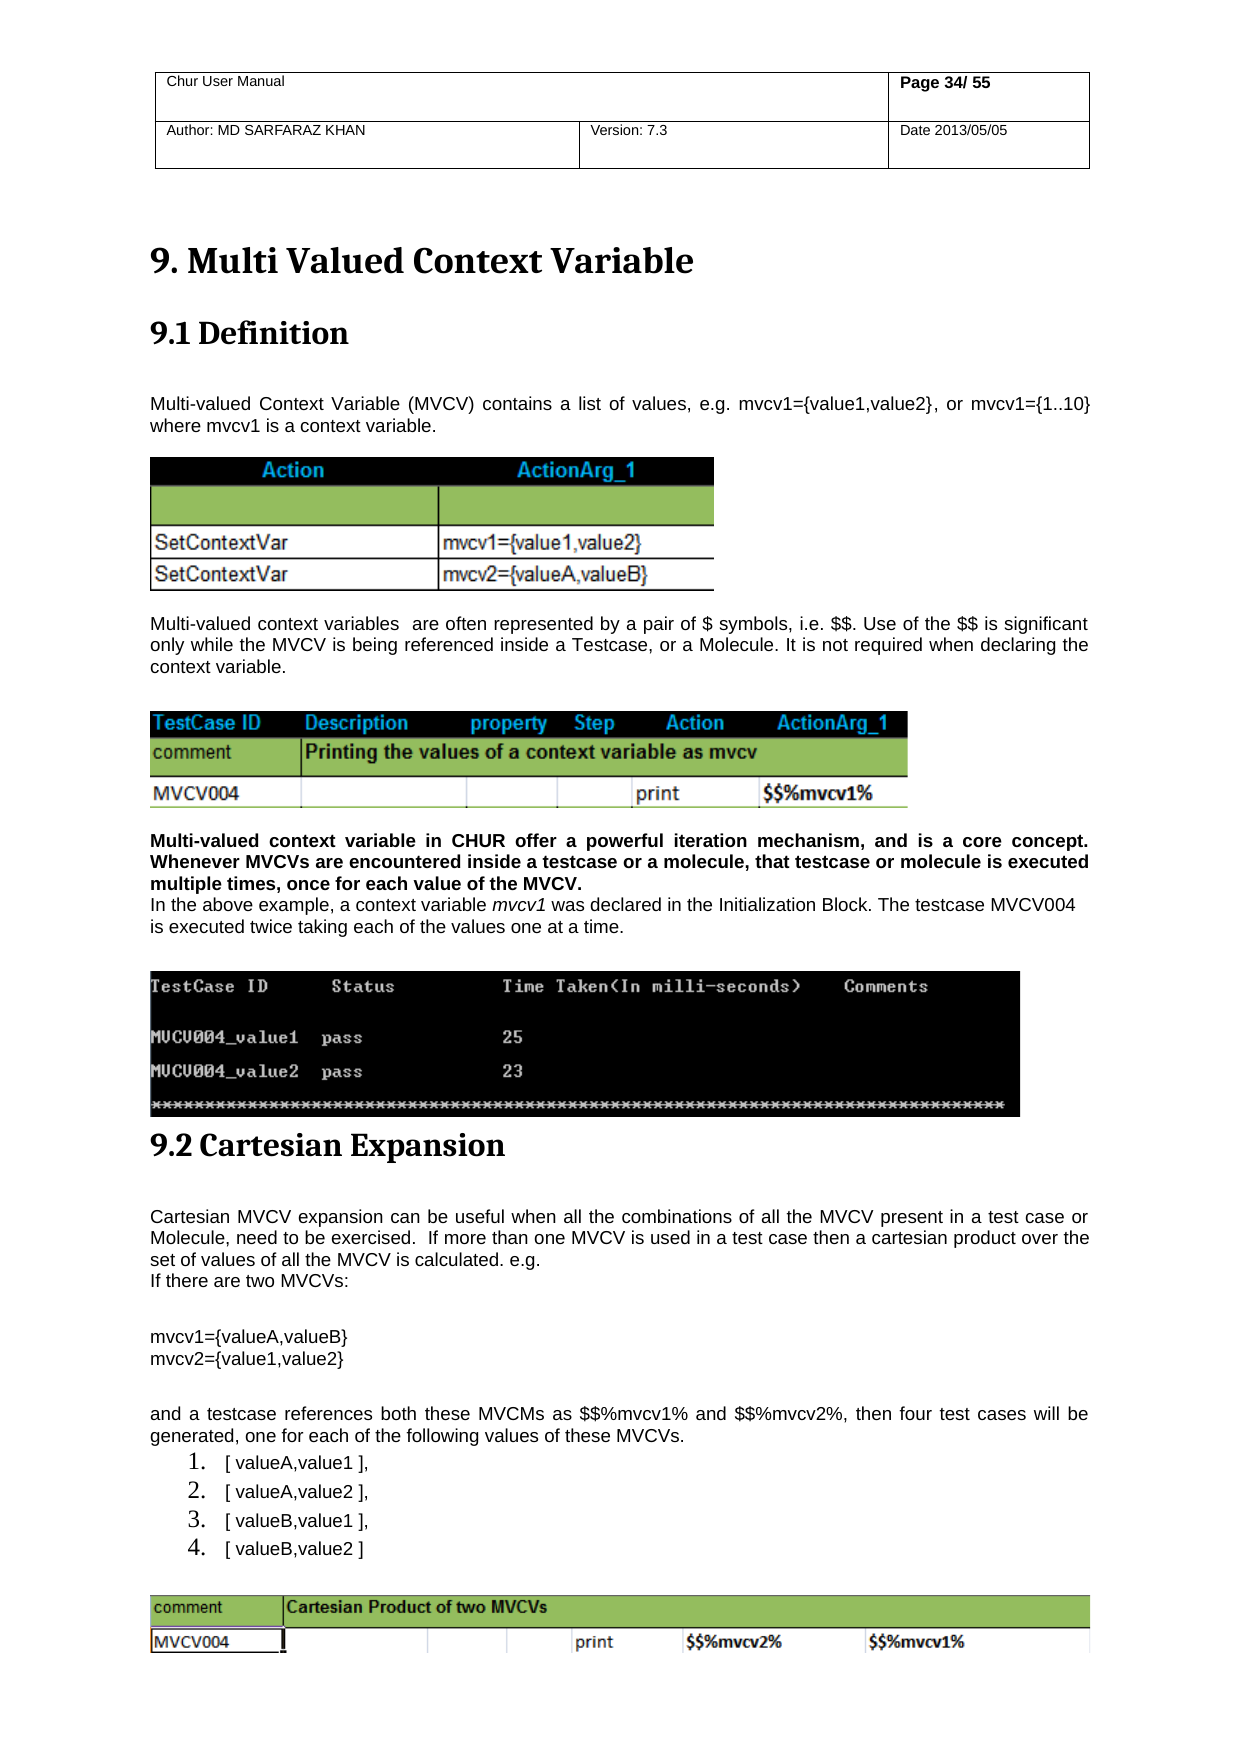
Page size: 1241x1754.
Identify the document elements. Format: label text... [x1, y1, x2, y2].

text Multi-valued context variables are often represented by a pair of $ symbols, i.e. $$. Use of the $$ is significant only while the MVCV is being referenced inside a Testcase, or a Molecule. It is not required when declaring the context variable. [150, 612, 1090, 677]
picture [150, 711, 908, 808]
text mvcv2={value1,value2} [150, 1347, 1090, 1369]
text Cartesian MVCV expansion can be useful when all the combinations of all the MVCV present in a test case or Molecule, need to be exercised. If more than one MVCV is used in a test case then a cartesian product over the set of values of all the MVCV is calculated. e.g. [150, 1206, 1090, 1270]
subtitle 9. Multi Valued Context Variable [150, 240, 1090, 283]
text and a testcase references both these MVCMs as $$%mvcv1% and $$%mvcv2%, then four test cases will be generated, one for each of the following values of these MVCVs. [150, 1403, 1090, 1446]
list [ valueB,value2 ] [187, 1532, 1090, 1561]
text In the above example, a context variable mvcv1 was declared in the Initialization Block. The testcase MVCV004 is executed twice taking each of the values one at a time. [150, 894, 1090, 937]
picture [150, 1595, 1091, 1653]
text Multi-valued Context Variable (MVCV) contains a list of values, e.g. mvcv1={value1,value2}, or mvcv1={1..10} where mvcv1 is a context variable. [150, 393, 1090, 436]
subtitle 9.1 Definition [150, 314, 1090, 353]
list [ valueA,value1 ], [187, 1446, 1090, 1475]
subtitle 9.2 Cartesian Expansion [150, 1127, 1090, 1165]
text Multi-valued context variable in CHUR offer a powerful iteration mechanism, and is a core concept. Whenever MVCVs are encountered inside a testcase or a molecule, that testcase or molecule is executed multiple times, once for each value of the MVCV. [150, 829, 1090, 894]
text mvcv1={valueA,valueB} [150, 1326, 1090, 1347]
picture [150, 457, 714, 591]
text If there are two MVCVs: [150, 1270, 1090, 1292]
list [ valueB,value1 ], [187, 1504, 1090, 1532]
list [ valueA,value2 ], [187, 1475, 1090, 1504]
picture [150, 971, 1021, 1117]
